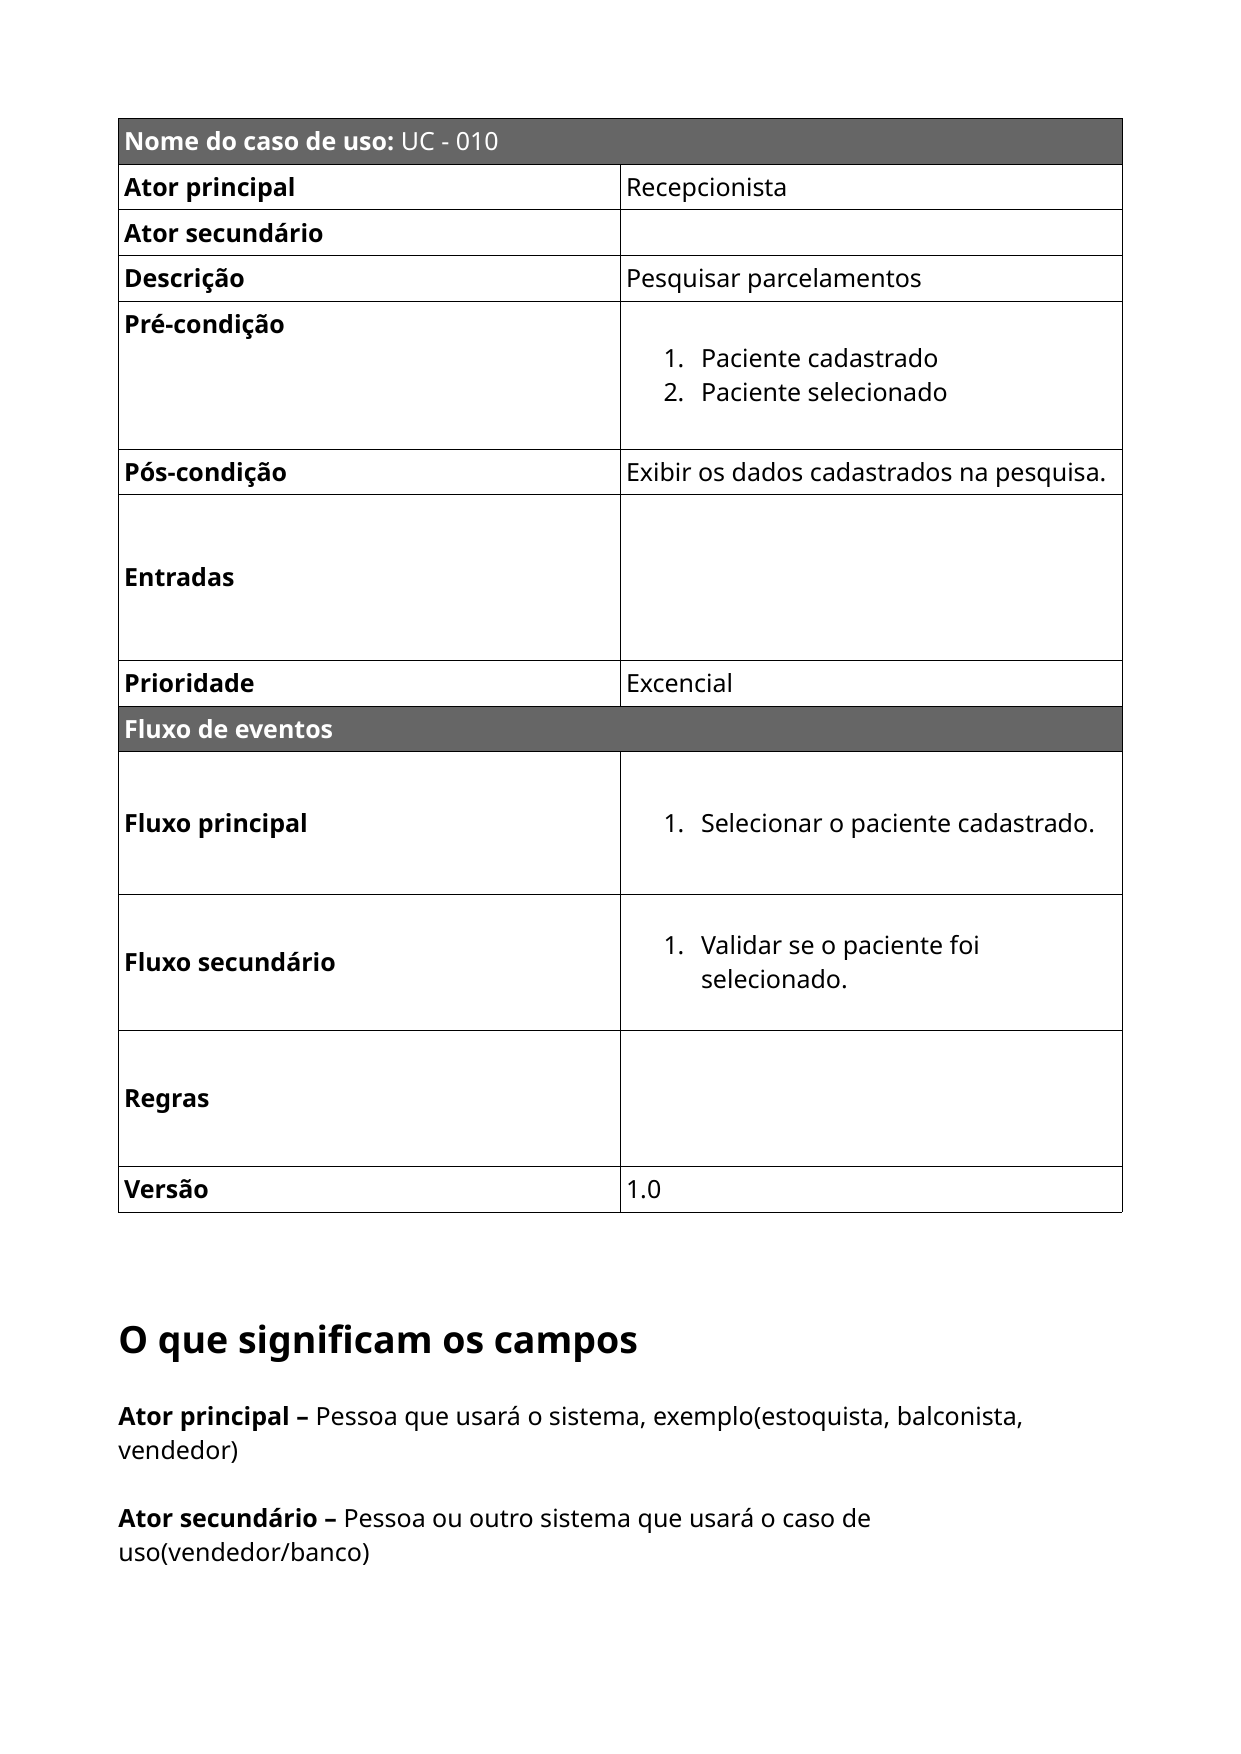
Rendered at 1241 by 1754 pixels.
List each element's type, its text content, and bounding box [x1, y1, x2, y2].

table_cell [621, 210, 1122, 255]
table_cell Selecionar o paciente cadastrado. [621, 752, 1122, 894]
table_cell Excencial [621, 661, 1122, 706]
table_cell [621, 495, 1122, 660]
table_cell [621, 1031, 1122, 1166]
table_cell Entradas [119, 495, 620, 660]
table_cell 1.0 [621, 1167, 1122, 1212]
table_cell Pós-condição [119, 450, 620, 494]
table_header Nome do caso de uso: UC - 010 [119, 119, 1122, 164]
table_cell Pré-condição [119, 302, 620, 448]
table_cell Validar se o paciente foi selecionado. [621, 895, 1122, 1030]
table_cell Regras [119, 1031, 620, 1166]
table_cell Ator secundário [119, 210, 620, 255]
table_cell Recepcionista [621, 165, 1122, 209]
table_cell Ator principal [119, 165, 620, 209]
table_cell Fluxo principal [119, 752, 620, 894]
text O que significam os campos [118, 1314, 1122, 1365]
table_cell Pesquisar parcelamentos [621, 256, 1122, 301]
text Ator principal – Pessoa que usará o sistema, exemplo(estoquista, balconista, vendedor) [118, 1399, 1122, 1467]
text Ator secundário – Pessoa ou outro sistema que usará o caso de uso(vendedor/banco) [118, 1501, 1122, 1569]
table_cell Fluxo secundário [119, 895, 620, 1030]
table_cell Versão [119, 1167, 620, 1212]
table_cell Fluxo de eventos [119, 707, 1122, 751]
table_cell Descrição [119, 256, 620, 301]
table_cell Prioridade [119, 661, 620, 706]
table_cell Exibir os dados cadastrados na pesquisa. [621, 450, 1122, 494]
table_cell Paciente cadastrado Paciente selecionado [621, 302, 1122, 448]
